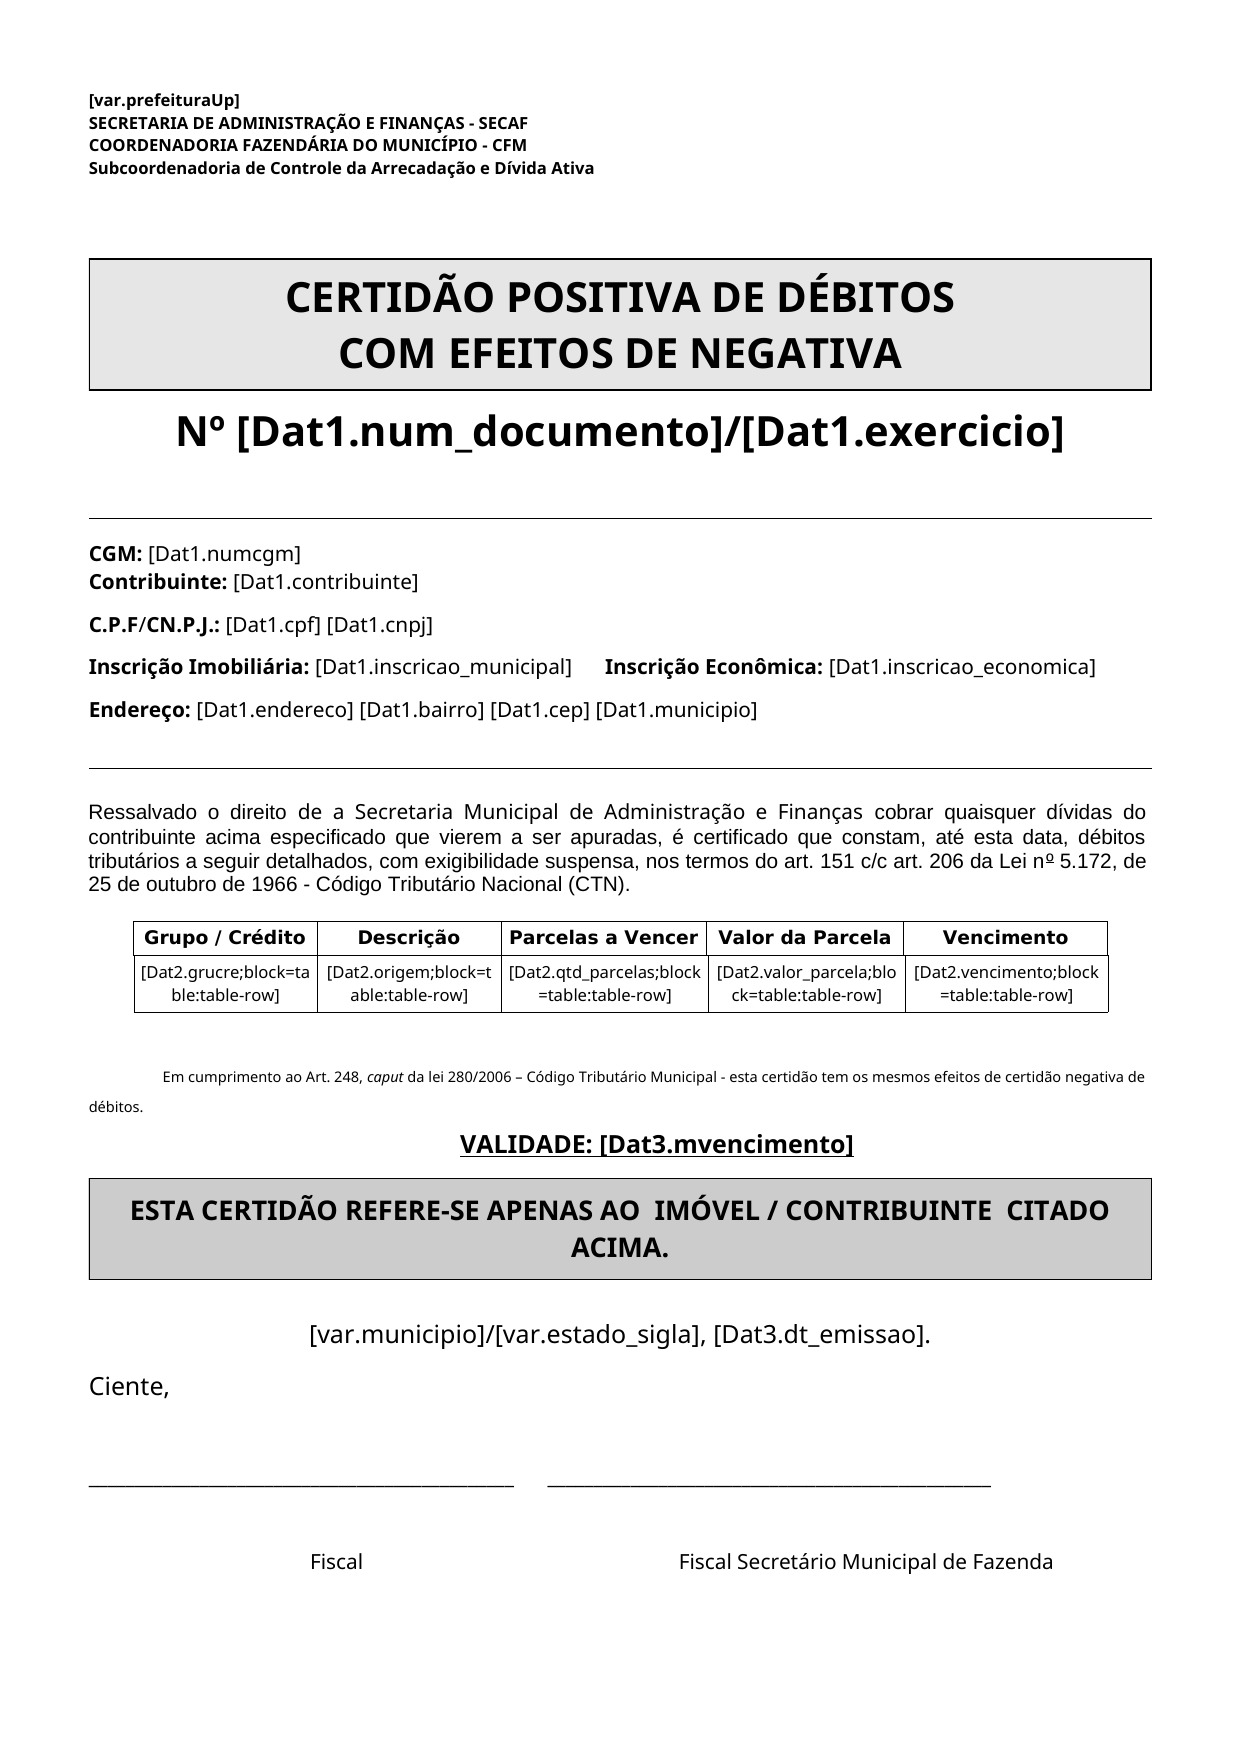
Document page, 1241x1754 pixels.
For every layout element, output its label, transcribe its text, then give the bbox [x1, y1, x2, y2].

text COM EFEITOS DE NEGATIVA [90, 315, 1150, 389]
text CERTIDÃO POSITIVA DE DÉBITOS [90, 260, 1150, 315]
text ______________________________________________ ________________________________________________ [88, 1462, 1152, 1533]
table_header [Dat2.valor_parcela;block=table:table-row] [709, 956, 905, 1012]
table_header Valor da Parcela [707, 922, 903, 955]
table_header [Dat2.grucre;block=table:table-row] [135, 956, 317, 1012]
text Fiscal Fiscal Secretário Municipal de Fazenda [88, 1547, 1152, 1575]
subtitle VALIDADE: [Dat3.mvencimento] [88, 1127, 1152, 1161]
text Contribuinte: [Dat1.contribuinte] [88, 567, 1152, 596]
text Endereço: [Dat1.endereco] [Dat1.bairro] [Dat1.cep] [Dat1.municipio] [88, 695, 1152, 723]
text Ressalvado o direito de a Secretaria Municipal de Administração e Finanças cobrar quaisquer dívidas do contribuinte acima especificado que vierem a ser apuradas, é certificado que constam, até esta data, débitos tributários a seguir detalhados, com exigibilidade suspensa, nos termos do art. 151 c/c art. 206 da Lei nº 5.172, de 25 de outubro de 1966 - Código Tributário Nacional (CTN). [88, 797, 1146, 896]
text Inscrição Imobiliária: [Dat1.inscricao_municipal] Inscrição Econômica: [Dat1.inscricao_economica] [88, 652, 1152, 681]
table_header [Dat2.qtd_parcelas;block=table:table-row] [502, 956, 708, 1012]
table_header Parcelas a Vencer [502, 922, 706, 955]
text CGM: [Dat1.numcgm] [88, 539, 1152, 567]
text Ciente, [88, 1368, 1152, 1402]
text C.P.F/CN.P.J.: [Dat1.cpf] [Dat1.cnpj] [88, 610, 1152, 638]
text ESTA CERTIDÃO REFERE-SE APENAS AO IMÓVEL / CONTRIBUINTE CITADO ACIMA. [90, 1179, 1151, 1251]
subtitle Nº [Dat1.num_documento]/[Dat1.exercicio] [88, 402, 1152, 459]
table_header Vencimento [904, 922, 1107, 955]
text Em cumprimento ao Art. 248, caput da lei 280/2006 – Código Tributário Municipal - esta certidão tem os mesmos efeitos de certidão negativa de débitos. [88, 1067, 1152, 1117]
table_header Grupo / Crédito [134, 922, 317, 955]
table_header [Dat2.vencimento;block=table:table-row] [906, 956, 1108, 1012]
table_header Descrição [318, 922, 501, 955]
table_header [Dat2.origem;block=table:table-row] [318, 956, 501, 1012]
text [var.municipio]/[var.estado_sigla], [Dat3.dt_emissao]. [88, 1317, 1152, 1351]
